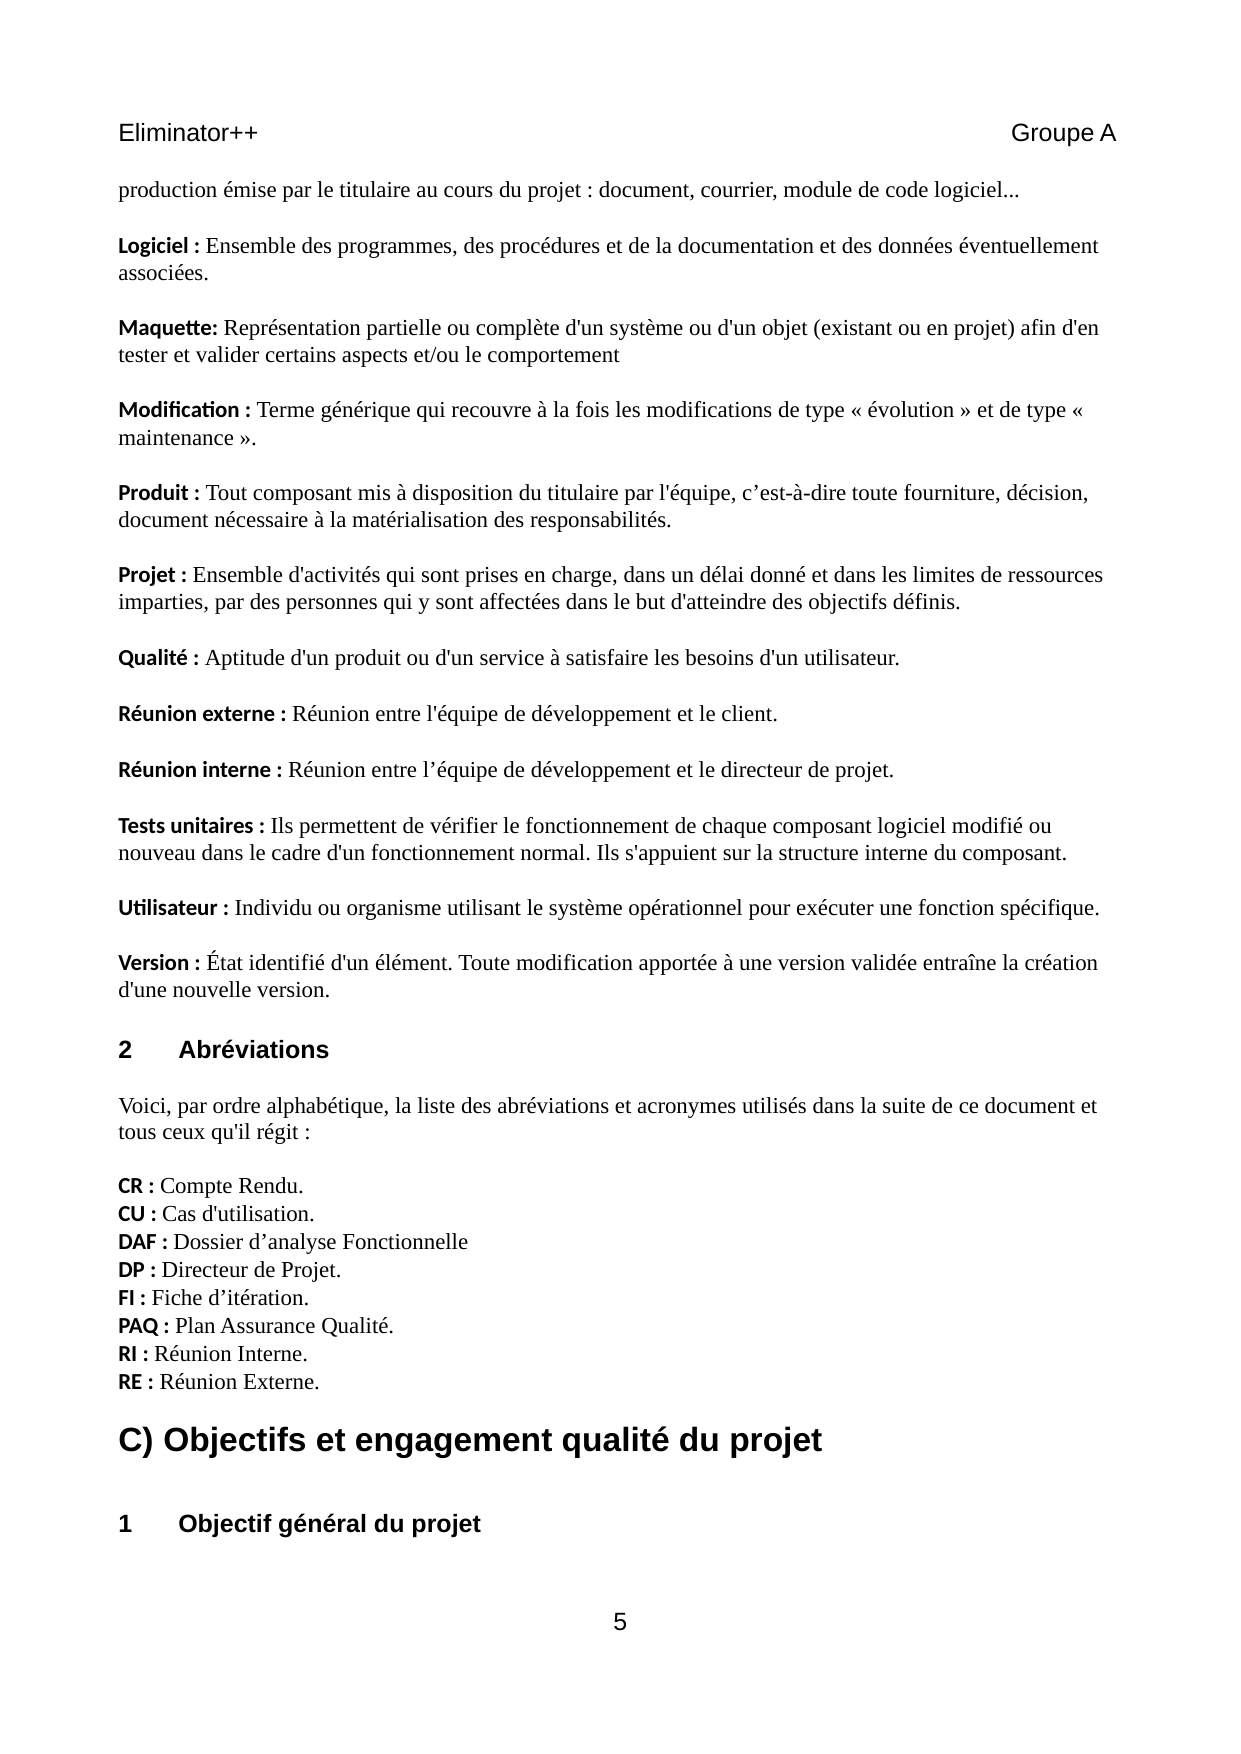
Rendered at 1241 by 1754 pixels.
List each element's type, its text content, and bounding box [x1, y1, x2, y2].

text Modification : Terme générique qui recouvre à la fois les modifications de type « évolution » et de type « maintenance ». [118, 396, 1122, 450]
text Qualité : Aptitude d'un produit ou d'un service à satisfaire les besoins d'un utilisateur. [118, 643, 1122, 671]
text Réunion externe : Réunion entre l'équipe de développement et le client. [118, 699, 1122, 727]
text Utilisateur : Individu ou organisme utilisant le système opérationnel pour exécuter une fonction spécifique. [118, 893, 1122, 921]
text RE : Réunion Externe. [118, 1367, 1122, 1395]
text Maquette: Représentation partielle ou complète d'un système ou d'un objet (existant ou en projet) afin d'en tester et valider certains aspects et/ou le comportement [118, 313, 1122, 367]
text DP : Directeur de Projet. [118, 1255, 1122, 1283]
text CR : Compte Rendu. [118, 1171, 1122, 1199]
text production émise par le titulaire au cours du projet : document, courrier, module de code logiciel... [118, 176, 1122, 203]
text CU : Cas d'utilisation. [118, 1199, 1122, 1227]
text RI : Réunion Interne. [118, 1339, 1122, 1367]
subtitle Objectifs et engagement qualité du projet [118, 1420, 1122, 1459]
text DAF : Dossier d’analyse Fonctionnelle [118, 1227, 1122, 1255]
subtitle Objectif général du projet [118, 1509, 1122, 1538]
text Logiciel : Ensemble des programmes, des procédures et de la documentation et des données éventuellement associées. [118, 231, 1122, 285]
text Voici, par ordre alphabétique, la liste des abréviations et acronymes utilisés dans la suite de ce document et tous ceux qu'il régit : [118, 1092, 1122, 1145]
text FI : Fiche d’itération. [118, 1283, 1122, 1311]
text Projet : Ensemble d'activités qui sont prises en charge, dans un délai donné et dans les limites de ressources imparties, par des personnes qui y sont affectées dans le but d'atteindre des objectifs définis. [118, 560, 1122, 615]
text Version : État identifié d'un élément. Toute modification apportée à une version validée entraîne la création d'une nouvelle version. [118, 948, 1122, 1002]
text Tests unitaires : Ils permettent de vérifier le fonctionnement de chaque composant logiciel modifié ou nouveau dans le cadre d'un fonctionnement normal. Ils s'appuient sur la structure interne du composant. [118, 811, 1122, 865]
text Réunion interne : Réunion entre l’équipe de développement et le directeur de projet. [118, 755, 1122, 783]
text Produit : Tout composant mis à disposition du titulaire par l'équipe, c’est-à-dire toute fourniture, décision, document nécessaire à la matérialisation des responsabilités. [118, 478, 1122, 532]
subtitle Abréviations [118, 1035, 1122, 1064]
text PAQ : Plan Assurance Qualité. [118, 1311, 1122, 1339]
